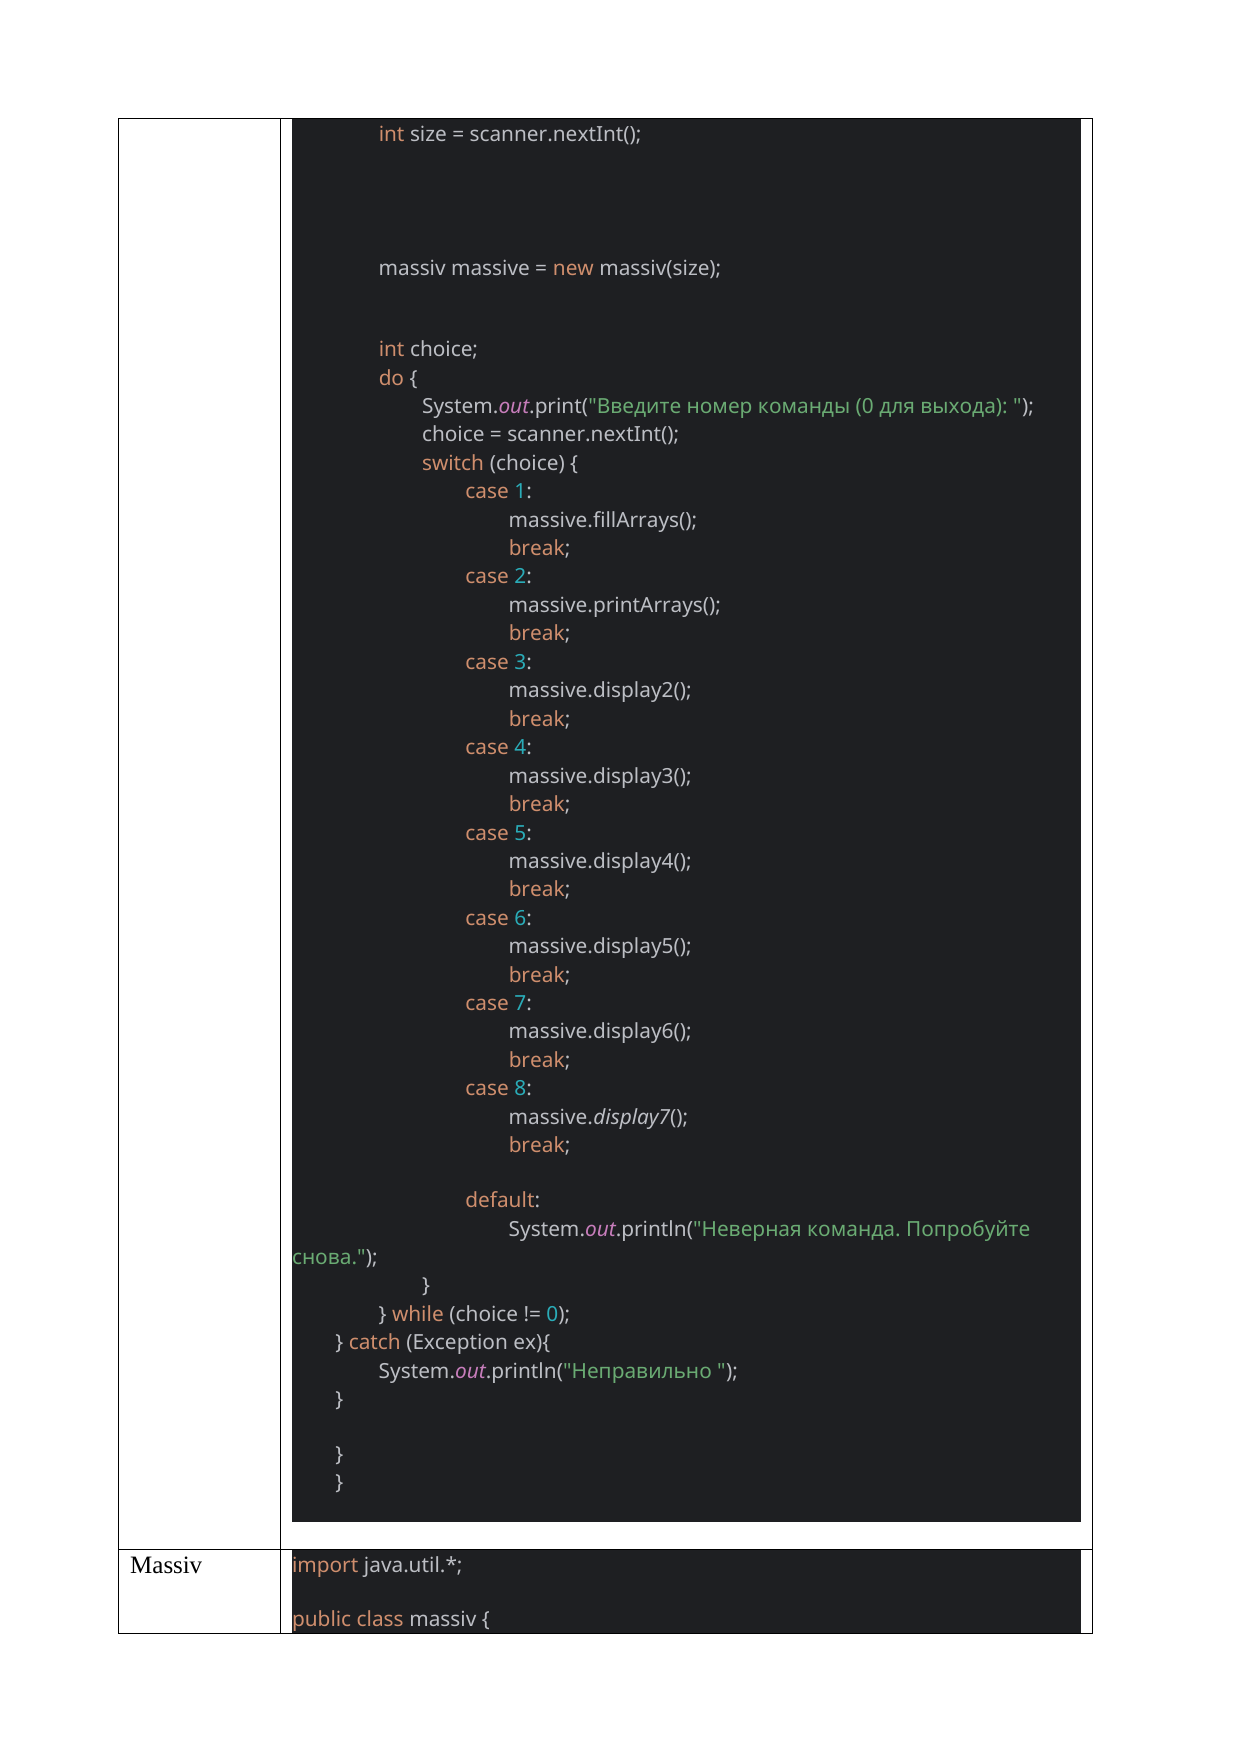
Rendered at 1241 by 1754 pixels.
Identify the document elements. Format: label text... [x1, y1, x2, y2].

table_cell Massiv [119, 1550, 280, 1633]
table_cell [119, 119, 280, 1549]
table_cell import java.util.Arrays; import java.util.Random; import java.util.Scanner; class Main{ public static void main(String[] args) { System.out.println("Версия программы"); System.out.println("Функции программы:"); System.out.println("1. Заполнить основные списки"); System.out.println("2. Вывести основные списки"); System.out.println("3. Вывести троечников"); System.out.println("4. Вывести хорошистов"); System.out.println("5. Вывести двоечники"); System.out.println("6. Вывести отличников"); System.out.println("7. Вывести средний балл"); try { Scanner scanner = new Scanner(System.in); System.out.print("Введите количество обучающихся: "); int size = scanner.nextInt(); massiv massive = new massiv(size); int choice; do { System.out.print("Введите номер команды (0 для выхода): "); choice = scanner.nextInt(); switch (choice) { case 1: massive.fillArrays(); break; case 2: massive.printArrays(); break; case 3: massive.display2(); break; case 4: massive.display3(); break; case 5: massive.display4(); break; case 6: massive.display5(); break; case 7: massive.display6(); break; case 8: massive.display7(); break; default: System.out.println("Неверная команда. Попробуйте снова."); } } while (choice != 0); } catch (Exception ex){ System.out.println("Неправильно "); } } } [281, 119, 1092, 1549]
